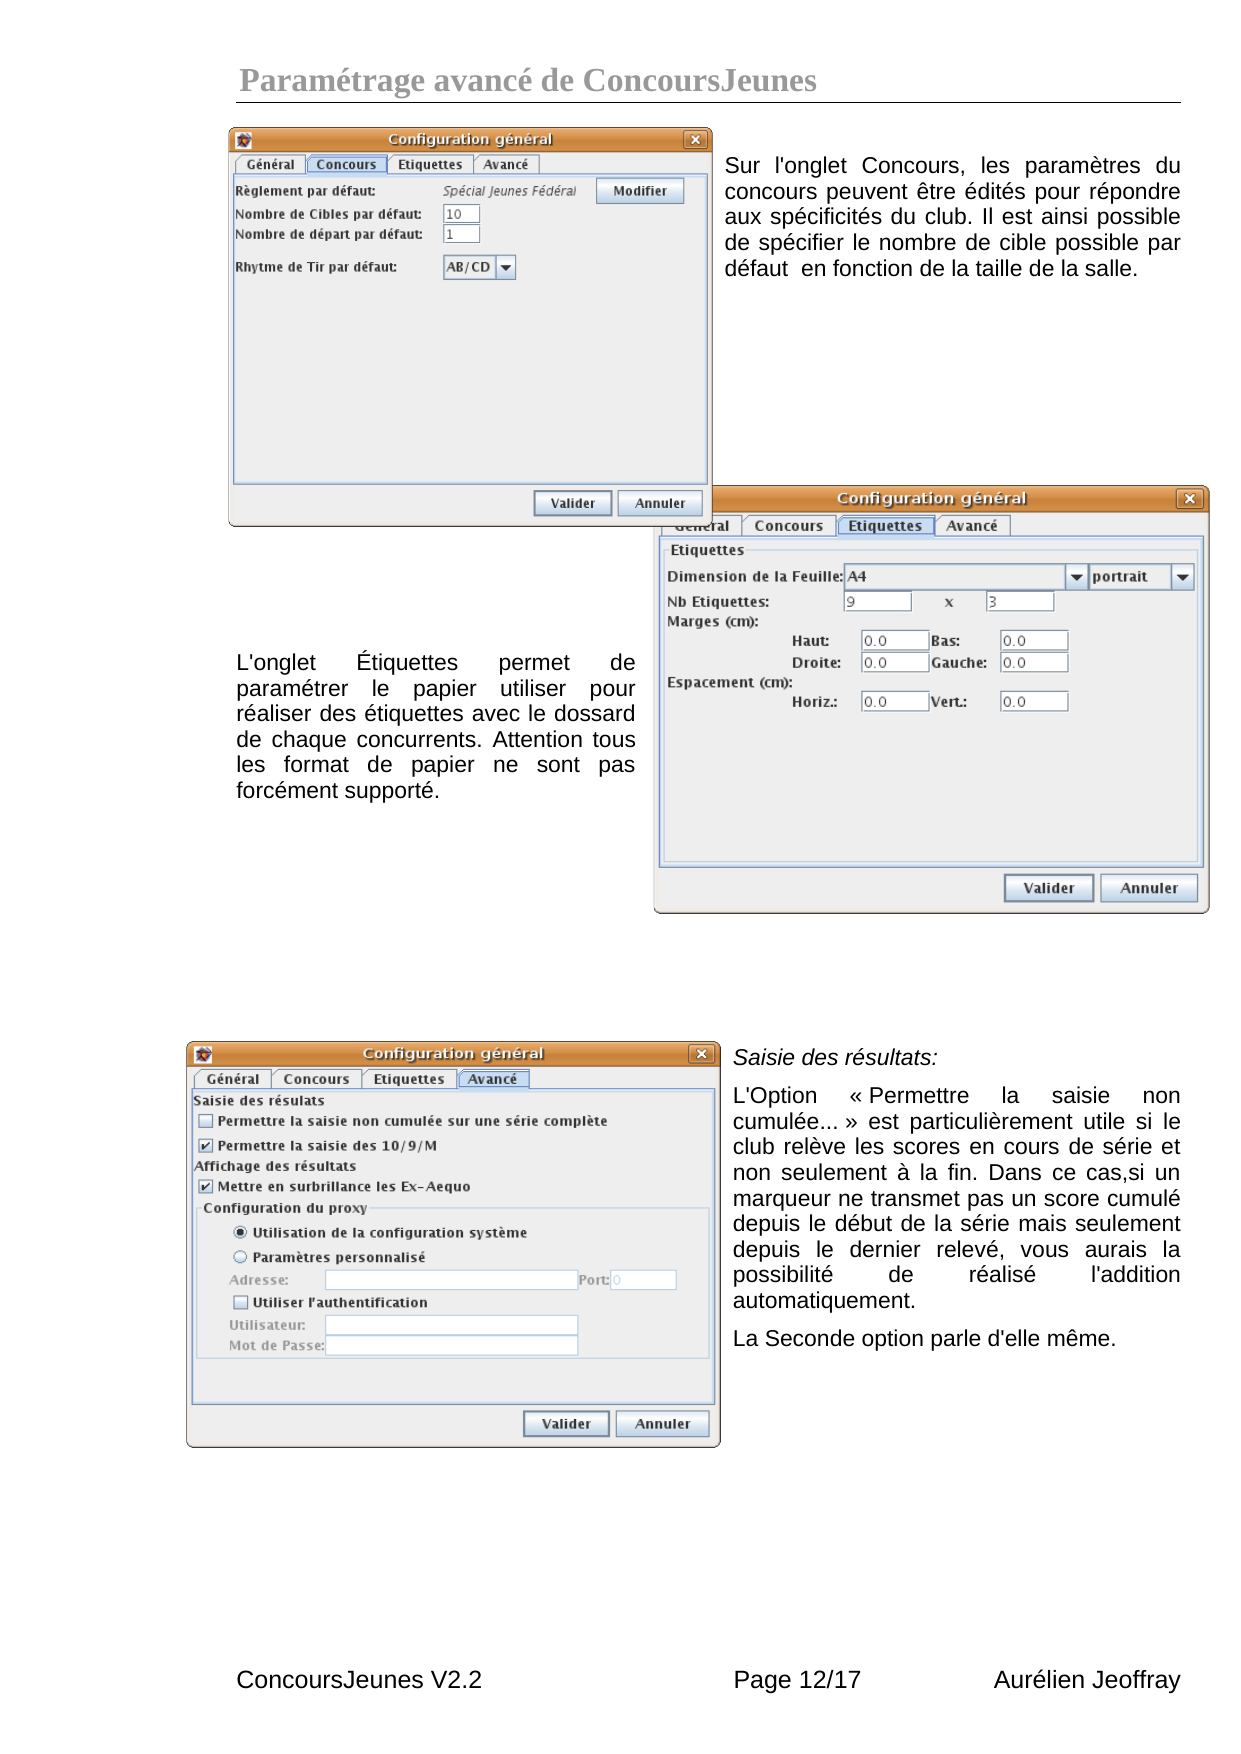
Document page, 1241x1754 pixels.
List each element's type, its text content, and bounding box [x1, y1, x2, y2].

picture [228, 127, 1210, 914]
text L'Option « Permettre la saisie non cumulée... » est particulièrement utile si le club relève les scores en cours de série et non seulement à la fin. Dans ce cas,si un marqueur ne transmet pas un score cumulé depuis le début de la série mais seulement depuis le dernier relevé, vous aurais la possibilité de réalisé l'addition automatiquement. [721, 1083, 1181, 1313]
subtitle Paramétrage avancé de ConcoursJeunes [236, 59, 1181, 102]
text L'onglet Étiquettes permet de paramétrer le papier utiliser pour réaliser des étiquettes avec le dossard de chaque concurrents. Attention tous les format de papier ne sont pas forcément supporté. [236, 650, 653, 803]
picture [186, 1041, 721, 1448]
text Sur l'onglet Concours, les paramètres du concours peuvent être édités pour répondre aux spécificités du club. Il est ainsi possible de spécifier le nombre de cible possible par défaut en fonction de la taille de la salle. [713, 153, 1181, 281]
text Saisie des résultats: [721, 1045, 1181, 1070]
text La Seconde option parle d'elle même. [721, 1326, 1181, 1352]
